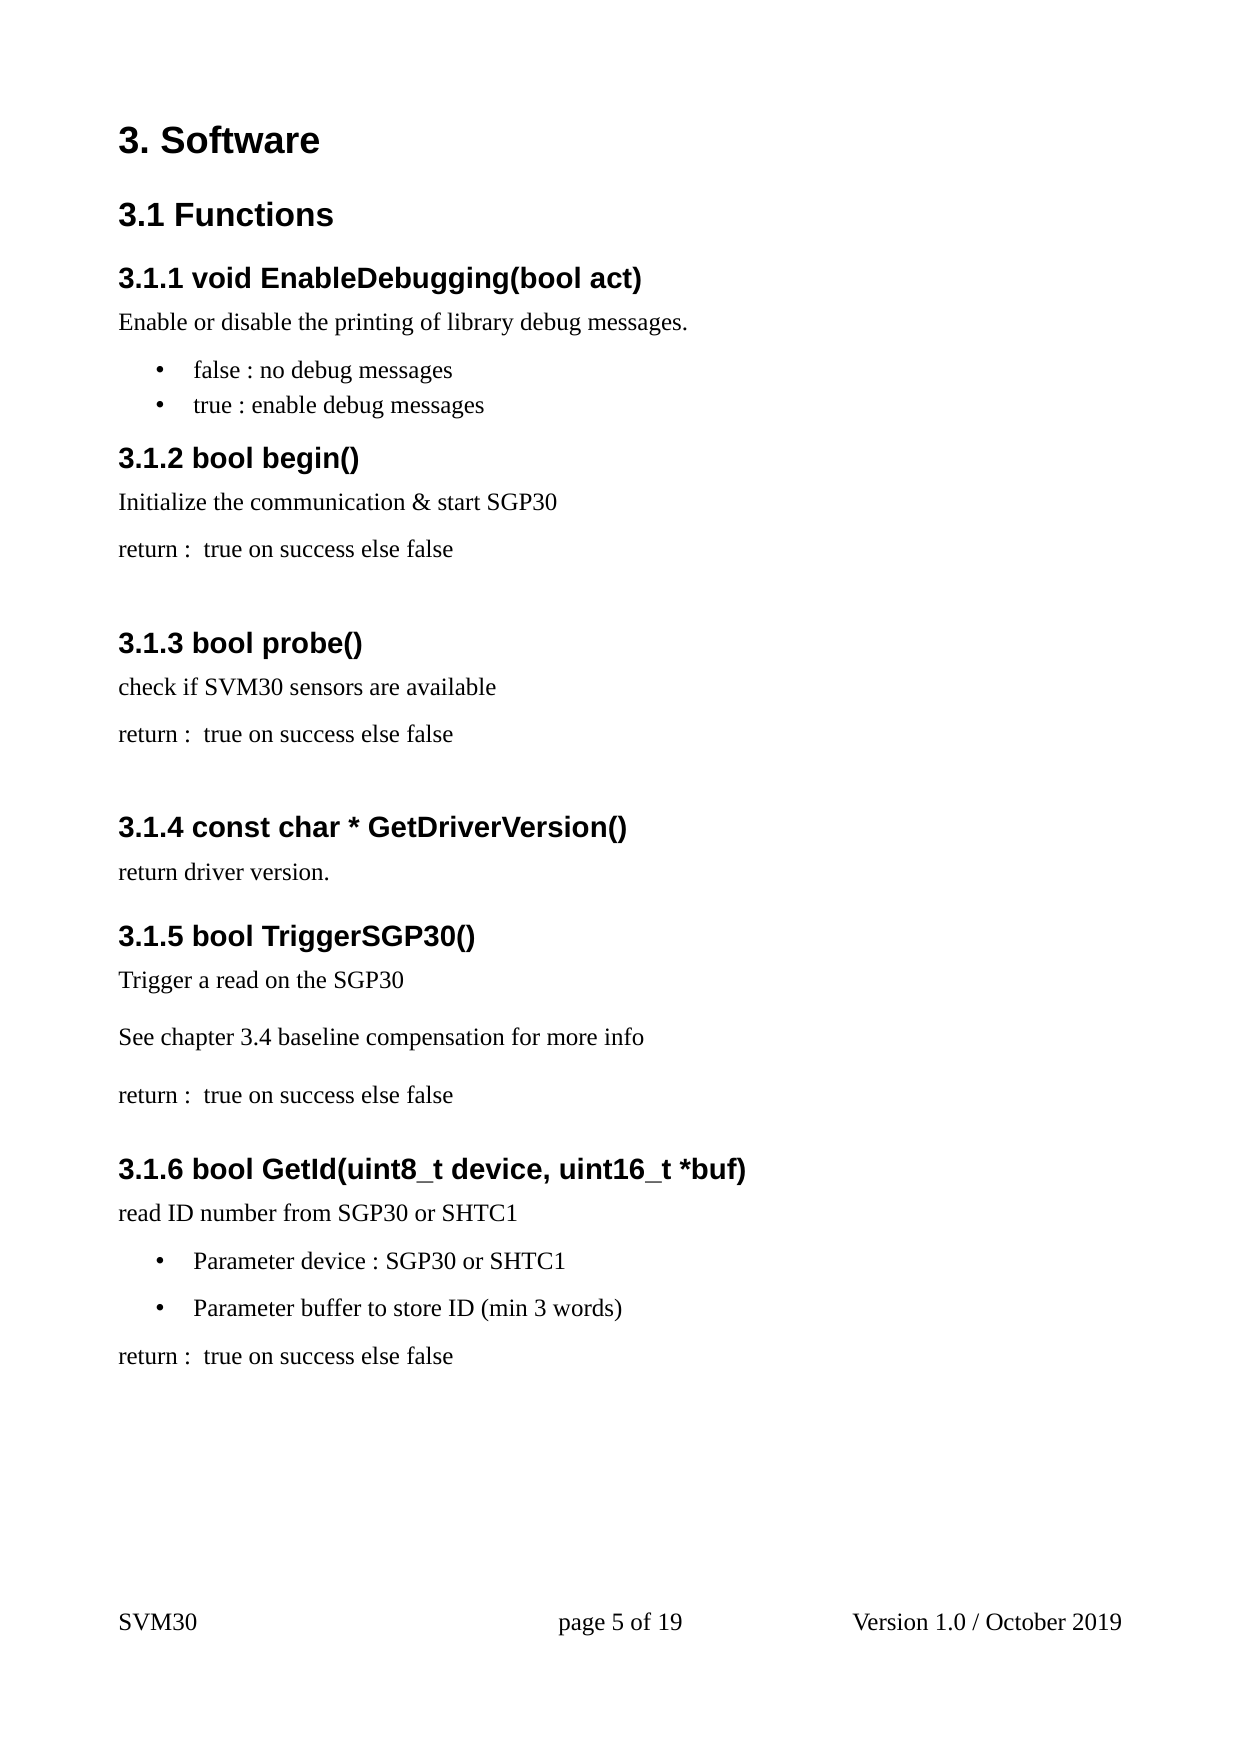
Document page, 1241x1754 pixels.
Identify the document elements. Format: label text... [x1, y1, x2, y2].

text check if SVM30 sensors are available [118, 672, 1122, 701]
subtitle 3.1 Functions [118, 195, 1122, 234]
text Initialize the communication & start SGP30 [118, 487, 1122, 516]
subtitle 3.1.4 const char * GetDriverVersion() [118, 810, 1122, 844]
subtitle 3.1.3 bool probe() [118, 626, 1122, 659]
subtitle 3.1.2 bool begin() [118, 441, 1122, 474]
text return : true on success else false [118, 1341, 1122, 1370]
subtitle 3.1.1 void EnableDebugging(bool act) [118, 261, 1122, 294]
text See chapter 3.4 baseline compensation for more info [118, 1022, 1122, 1051]
text return : true on success else false [118, 534, 1122, 563]
list true : enable debug messages [156, 390, 1122, 419]
list Parameter buffer to store ID (min 3 words) [156, 1293, 1122, 1322]
text Trigger a read on the SGP30 [118, 965, 1122, 994]
subtitle 3.1.6 bool GetId(uint8_t device, uint16_t *buf) [118, 1152, 1122, 1186]
text return : true on success else false [118, 1080, 1122, 1109]
text Enable or disable the printing of library debug messages. [118, 307, 1122, 336]
text read ID number from SGP30 or SHTC1 [118, 1198, 1122, 1227]
list Parameter device : SGP30 or SHTC1 [156, 1246, 1122, 1275]
text return driver version. [118, 857, 1122, 885]
subtitle 3.1.5 bool TriggerSGP30() [118, 919, 1122, 952]
list false : no debug messages [156, 355, 1122, 383]
subtitle 3. Software [118, 118, 1122, 162]
text return : true on success else false [118, 719, 1122, 748]
